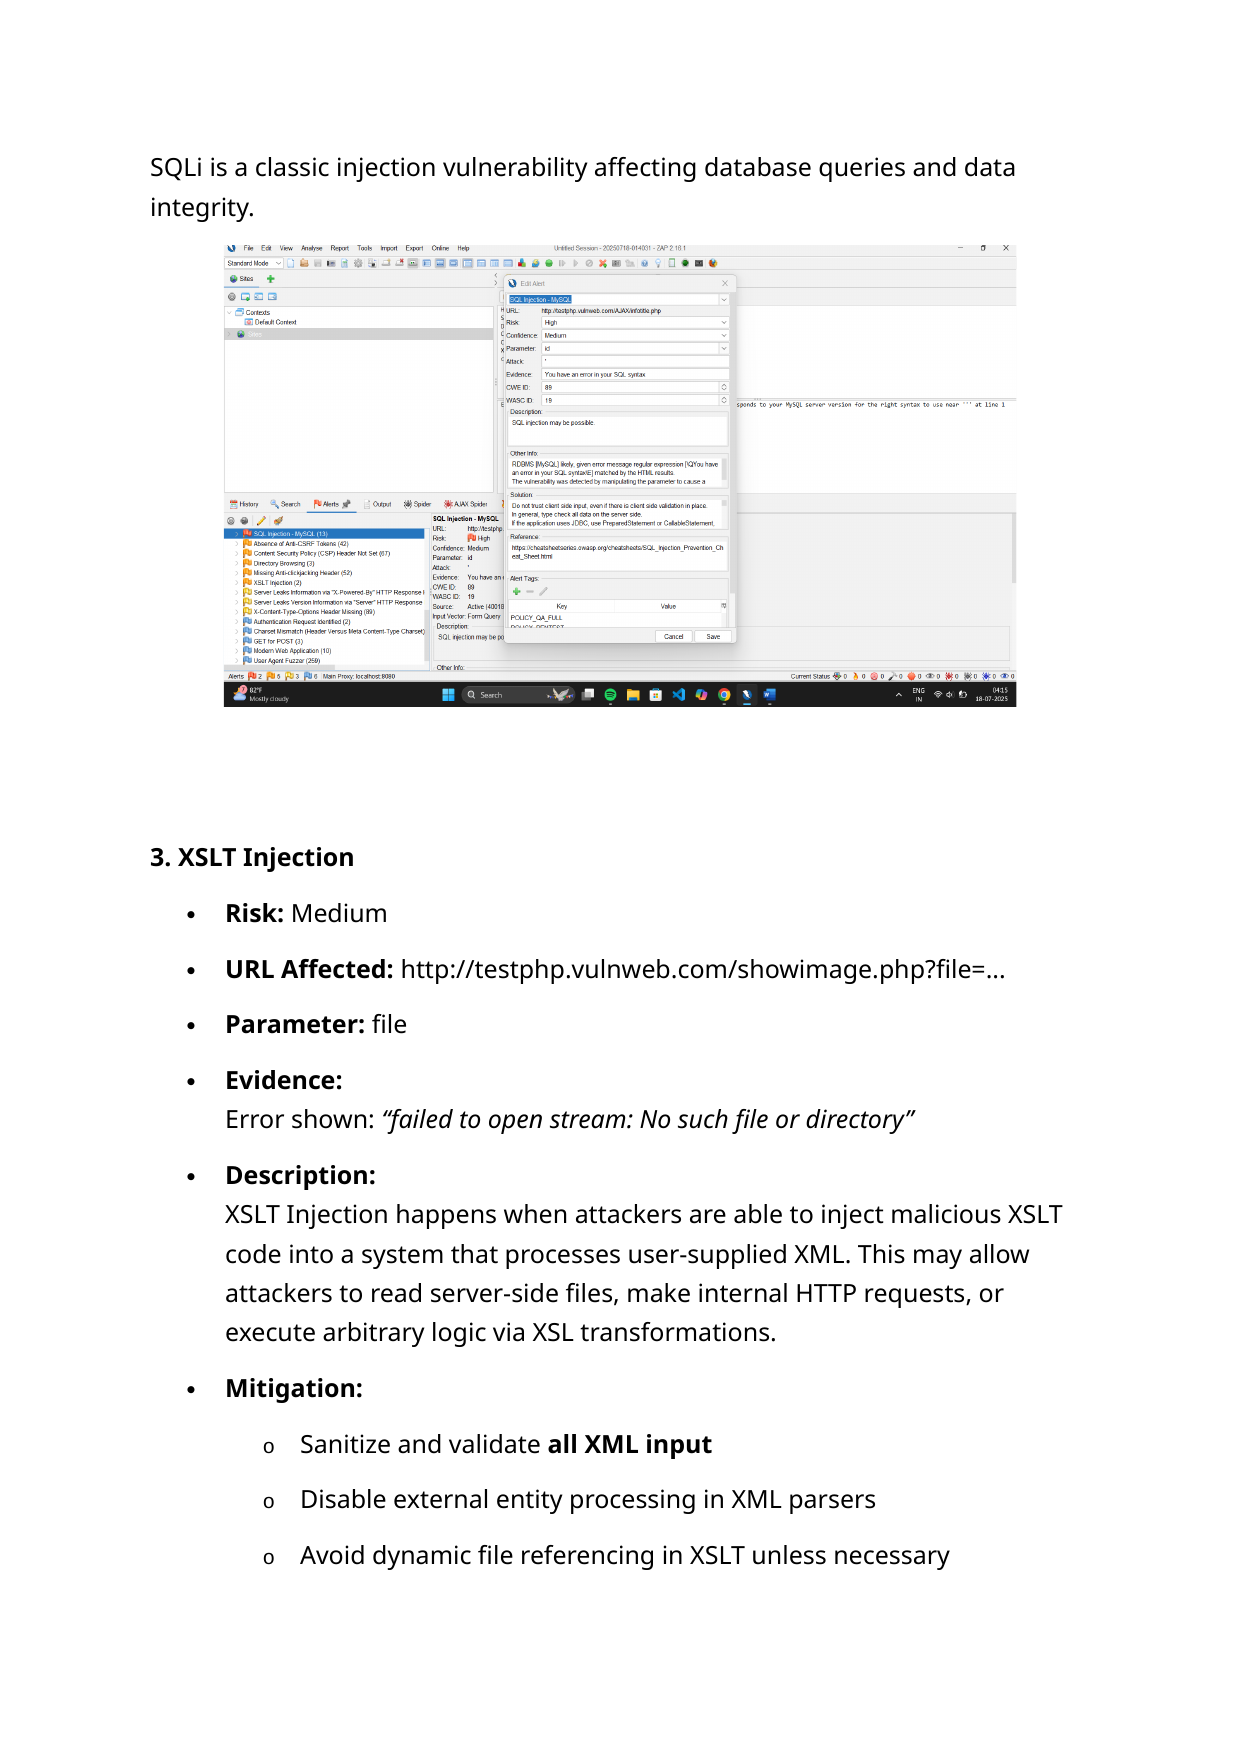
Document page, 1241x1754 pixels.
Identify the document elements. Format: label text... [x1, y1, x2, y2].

list Disable external entity processing in XML parsers [262, 1482, 1090, 1516]
list Evidence: Error shown: “failed to open stream: No such file or directory” [187, 1063, 1090, 1136]
list Parameter: file [187, 1007, 1090, 1041]
list Sanitize and validate all XML input [262, 1426, 1090, 1460]
text SQLi is a classic injection vulnerability affecting database queries and data integrity. [150, 150, 1090, 223]
list Description: XSLT Injection happens when attackers are able to inject malicious XSLT code into a system that processes user-supplied XML. This may allow attackers to read server-side files, make internal HTTP requests, or execute arbitrary logic via XSL transformations. [187, 1158, 1090, 1349]
list URL Affected: http://testphp.vulnweb.com/showimage.php?file=... [187, 951, 1090, 985]
list Mitigation: [187, 1371, 1090, 1404]
text 3. XSLT Injection [150, 840, 1090, 874]
list Avoid dynamic file referencing in XSLT unless necessary [262, 1538, 1090, 1572]
list Risk: Medium [187, 896, 1090, 929]
